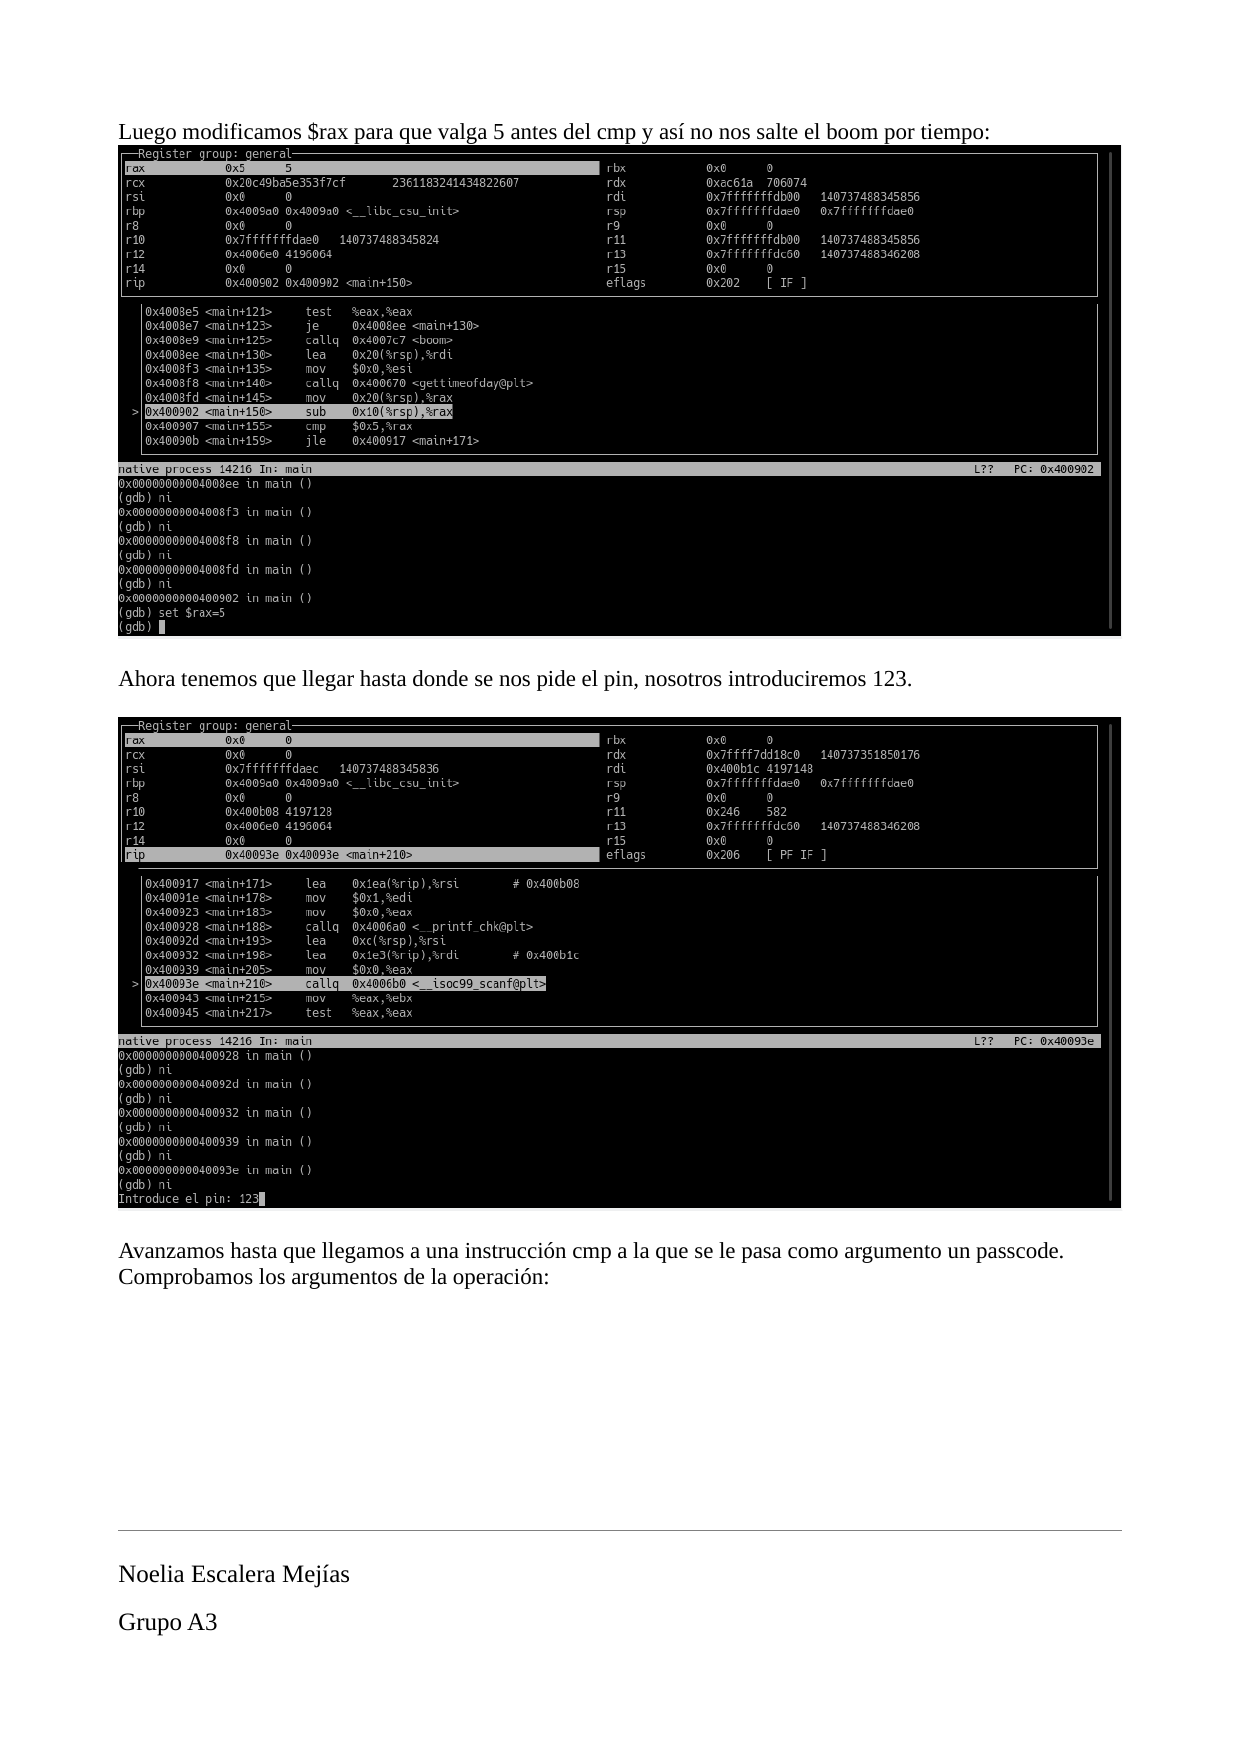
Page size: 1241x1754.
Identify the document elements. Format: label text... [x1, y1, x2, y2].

picture [118, 145, 1123, 639]
text Ahora tenemos que llegar hasta donde se nos pide el pin, nosotros introduciremos 123. [118, 665, 1122, 691]
text Luego modificamos $rax para que valga 5 antes del cmp y así no nos salte el boom por tiempo: [118, 118, 1122, 144]
picture [118, 717, 1123, 1211]
text Avanzamos hasta que llegamos a una instrucción cmp a la que se le pasa como argumento un passcode. Comprobamos los argumentos de la operación: [118, 1237, 1122, 1289]
